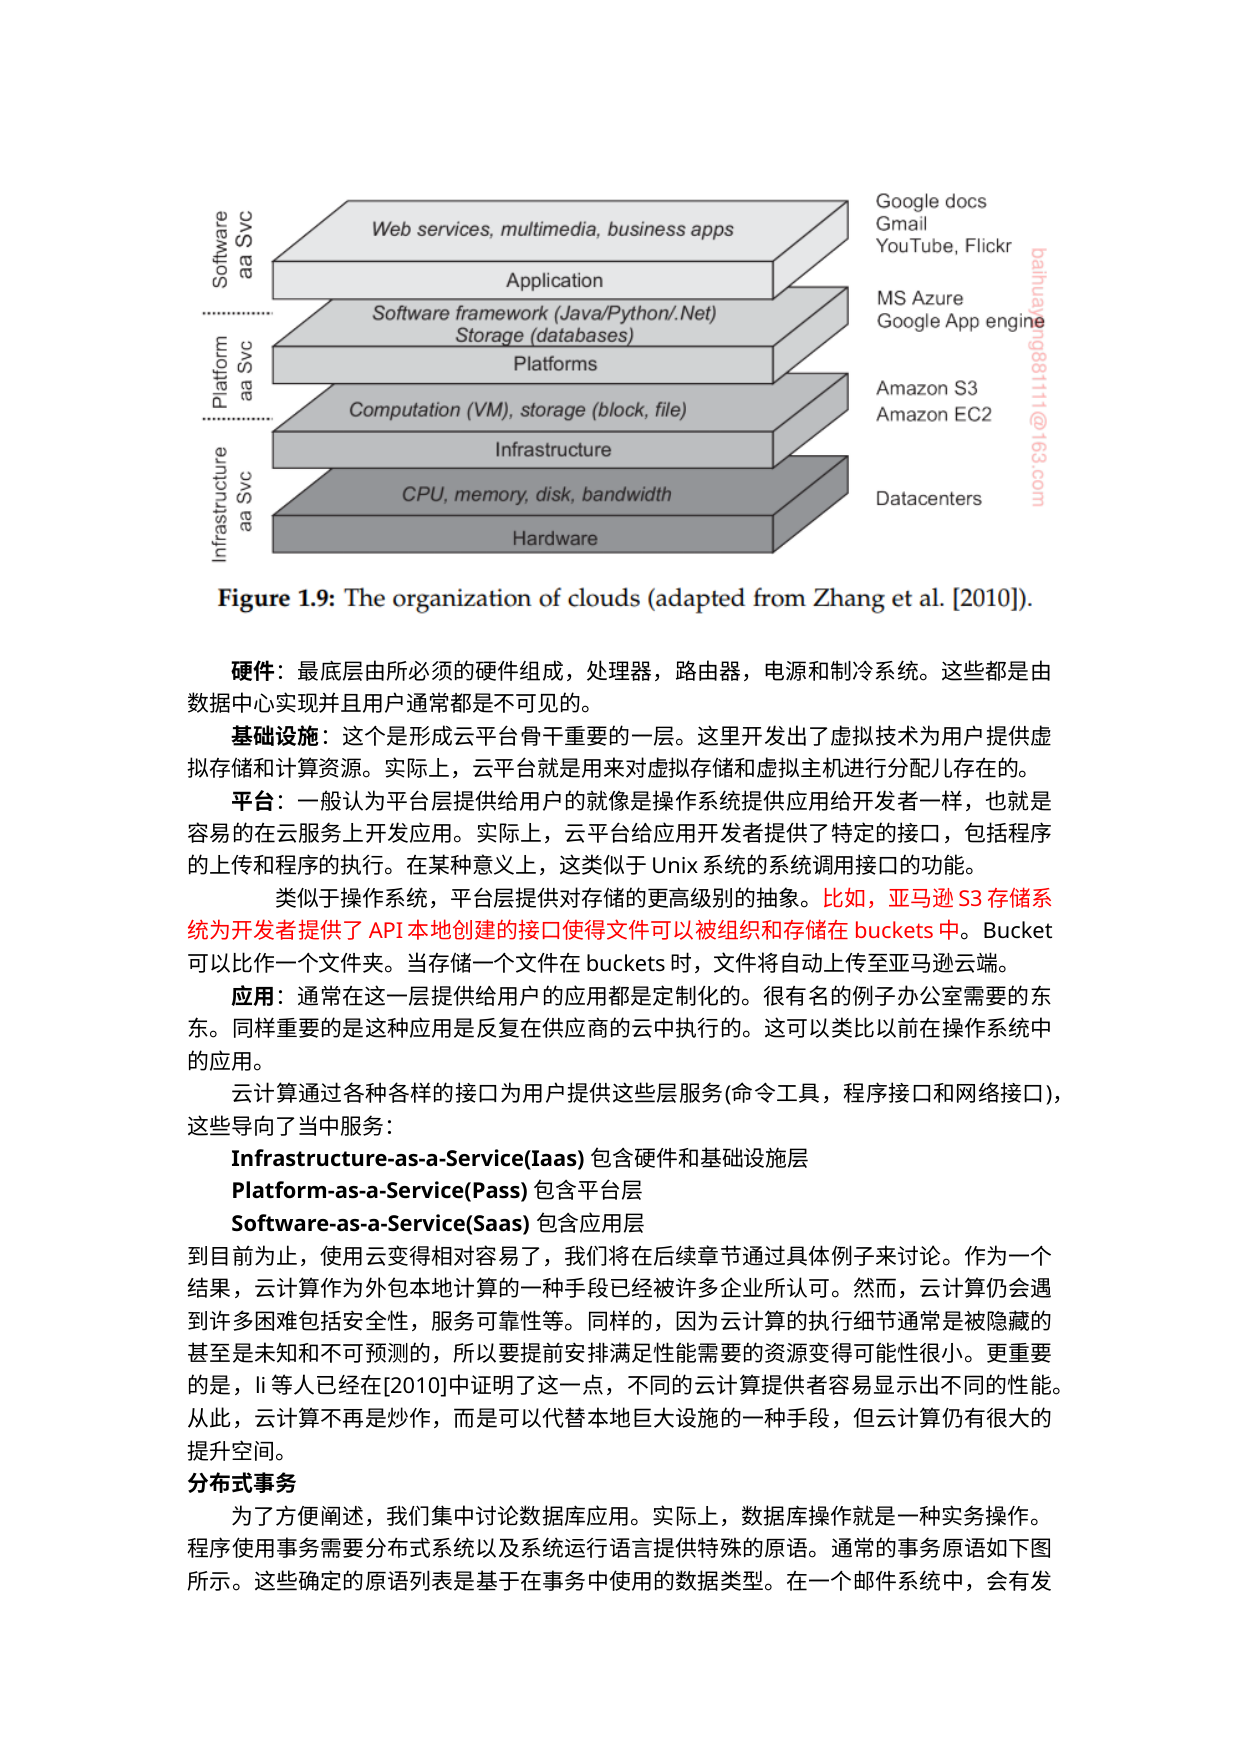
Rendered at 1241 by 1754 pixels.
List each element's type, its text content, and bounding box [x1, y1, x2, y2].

text 分布式事务 [187, 1462, 1053, 1494]
text Software-as-a-Service(Saas) 包含应用层 [187, 1202, 1053, 1234]
text 硬件：最底层由所必须的硬件组成，处理器，路由器，电源和制冷系统。这些都是由数据中心实现并且用户通常都是不可见的。 [187, 649, 1053, 714]
text Platform-as-a-Service(Pass) 包含平台层 [187, 1169, 1053, 1202]
text 应用：通常在这一层提供给用户的应用都是定制化的。很有名的例子办公室需要的东东。同样重要的是这种应用是反复在供应商的云中执行的。这可以类比以前在操作系统中的应用。 [187, 974, 1053, 1072]
text 到目前为止，使用云变得相对容易了，我们将在后续章节通过具体例子来讨论。作为一个结果，云计算作为外包本地计算的一种手段已经被许多企业所认可。然而，云计算仍会遇到许多困难包括安全性，服务可靠性等。同样的，因为云计算的执行细节通常是被隐藏的，甚至是未知和不可预测的，所以要提前安排满足性能需要的资源变得可能性很小。更重要的是，li等人已经在[2010]中证明了这一点，不同的云计算提供者容易显示出不同的性能。从此，云计算不再是炒作，而是可以代替本地巨大设施的一种手段，但云计算仍有很大的提升空间。 [187, 1234, 1053, 1462]
picture [187, 165, 1053, 621]
text Infrastructure-as-a-Service(Iaas) 包含硬件和基础设施层 [187, 1137, 1053, 1169]
text 类似于操作系统，平台层提供对存储的更高级别的抽象。比如，亚马逊S3存储系统为开发者提供了API本地创建的接口使得文件可以被组织和存储在buckets中。Bucket可以比作一个文件夹。当存储一个文件在buckets时，文件将自动上传至亚马逊云端。 [187, 877, 1053, 974]
text 为了方便阐述，我们集中讨论数据库应用。实际上，数据库操作就是一种实务操作。程序使用事务需要分布式系统以及系统运行语言提供特殊的原语。通常的事务原语如下图所示。这些确定的原语列表是基于在事务中使用的数据类型。在一个邮件系统中，会有发 [187, 1494, 1053, 1592]
text 基础设施：这个是形成云平台骨干重要的一层。这里开发出了虚拟技术为用户提供虚拟存储和计算资源。实际上，云平台就是用来对虚拟存储和虚拟主机进行分配儿存在的。 [187, 714, 1053, 779]
text 云计算通过各种各样的接口为用户提供这些层服务(命令工具，程序接口和网络接口)，这些导向了当中服务： [187, 1072, 1053, 1137]
text 平台：一般认为平台层提供给用户的就像是操作系统提供应用给开发者一样，也就是容易的在云服务上开发应用。实际上，云平台给应用开发者提供了特定的接口，包括程序的上传和程序的执行。在某种意义上，这类似于Unix系统的系统调用接口的功能。 [187, 779, 1053, 877]
